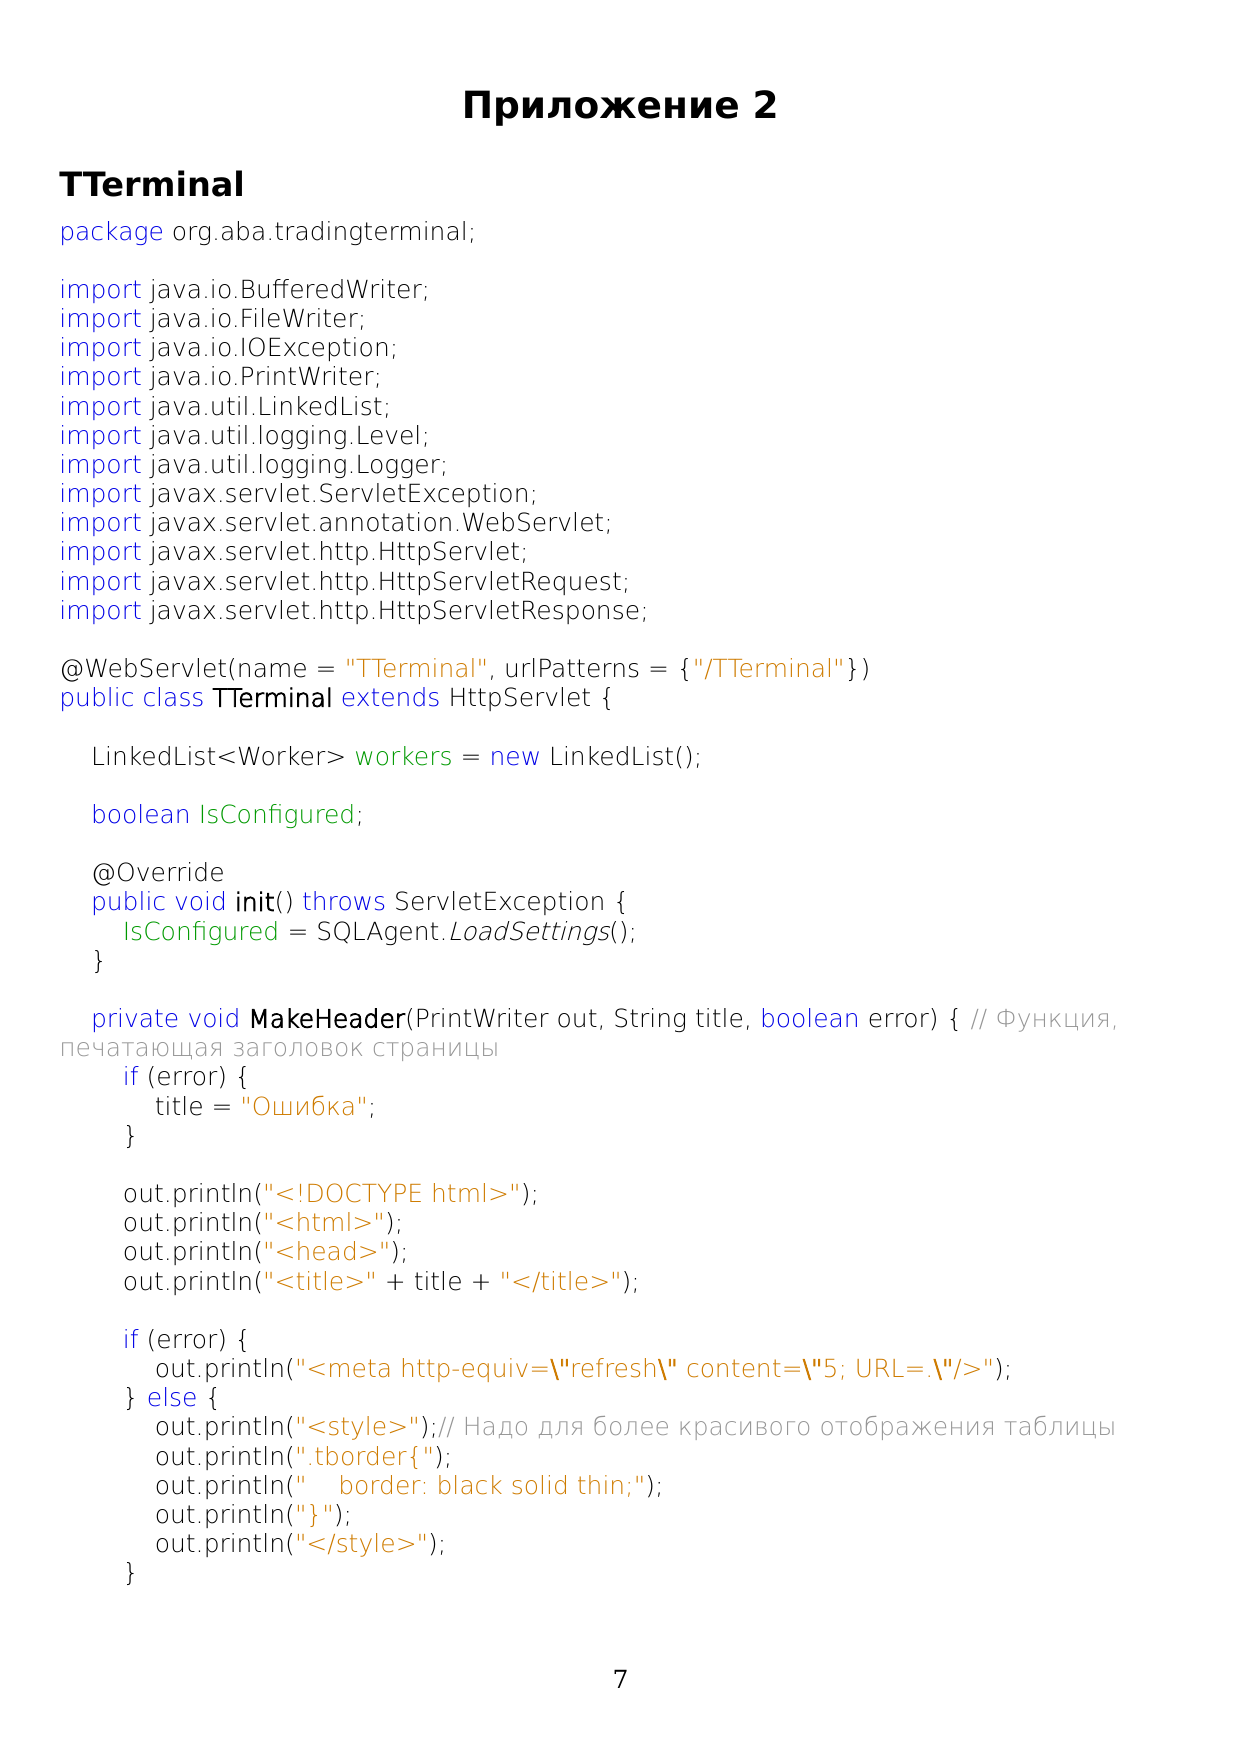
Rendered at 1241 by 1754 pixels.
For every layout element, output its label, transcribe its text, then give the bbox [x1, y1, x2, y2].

text out.println("<style>");// Надо для более красивого отображения таблицы [59, 1413, 1181, 1442]
text import java.io.FileWriter; [59, 304, 1181, 333]
text import java.io.BufferedWriter; [59, 275, 1181, 304]
text @Override [59, 858, 1181, 888]
text boolean IsConfigured; [59, 800, 1181, 829]
text package org.aba.tradingterminal; [59, 217, 1181, 246]
text out.println("<title>" + title + "</title>"); [59, 1267, 1181, 1296]
text public class TTerminal extends HttpServlet { [59, 683, 1181, 713]
text import javax.servlet.ServletException; [59, 479, 1181, 508]
text IsConfigured = SQLAgent.LoadSettings(); [59, 917, 1181, 946]
text title = "Ошибка"; [59, 1092, 1181, 1121]
text import java.util.logging.Logger; [59, 450, 1181, 479]
text if (error) { [59, 1325, 1181, 1354]
subtitle TTerminal [59, 165, 1181, 204]
text out.println("<html>"); [59, 1208, 1181, 1238]
text public void init() throws ServletException { [59, 888, 1181, 917]
text import javax.servlet.http.HttpServlet; [59, 538, 1181, 567]
text out.println("<head>"); [59, 1238, 1181, 1267]
text @WebServlet(name = "TTerminal", urlPatterns = {"/TTerminal"}) [59, 654, 1181, 683]
text import javax.servlet.http.HttpServletRequest; [59, 567, 1181, 596]
text if (error) { [59, 1063, 1181, 1092]
text out.println(" border: black solid thin;"); [59, 1471, 1181, 1500]
text LinkedList<Worker> workers = new LinkedList(); [59, 742, 1181, 771]
text } [59, 1121, 1181, 1150]
text } [59, 1558, 1181, 1588]
text out.println("<meta http-equiv=\"refresh\" content=\"5; URL=.\"/>"); [59, 1354, 1181, 1383]
text out.println(".tborder{"); [59, 1442, 1181, 1471]
title Приложение 2 [59, 84, 1181, 128]
text import java.io.PrintWriter; [59, 363, 1181, 392]
text } [59, 946, 1181, 975]
text out.println("</style>"); [59, 1529, 1181, 1558]
text import java.util.LinkedList; [59, 392, 1181, 421]
text import javax.servlet.http.HttpServletResponse; [59, 596, 1181, 625]
text out.println("}"); [59, 1500, 1181, 1529]
text private void MakeHeader(PrintWriter out, String title, boolean error) { // Функция, печатающая заголовок страницы [59, 1004, 1181, 1063]
text } else { [59, 1383, 1181, 1413]
text import java.util.logging.Level; [59, 421, 1181, 450]
text import java.io.IOException; [59, 333, 1181, 363]
text out.println("<!DOCTYPE html>"); [59, 1179, 1181, 1208]
text import javax.servlet.annotation.WebServlet; [59, 508, 1181, 538]
